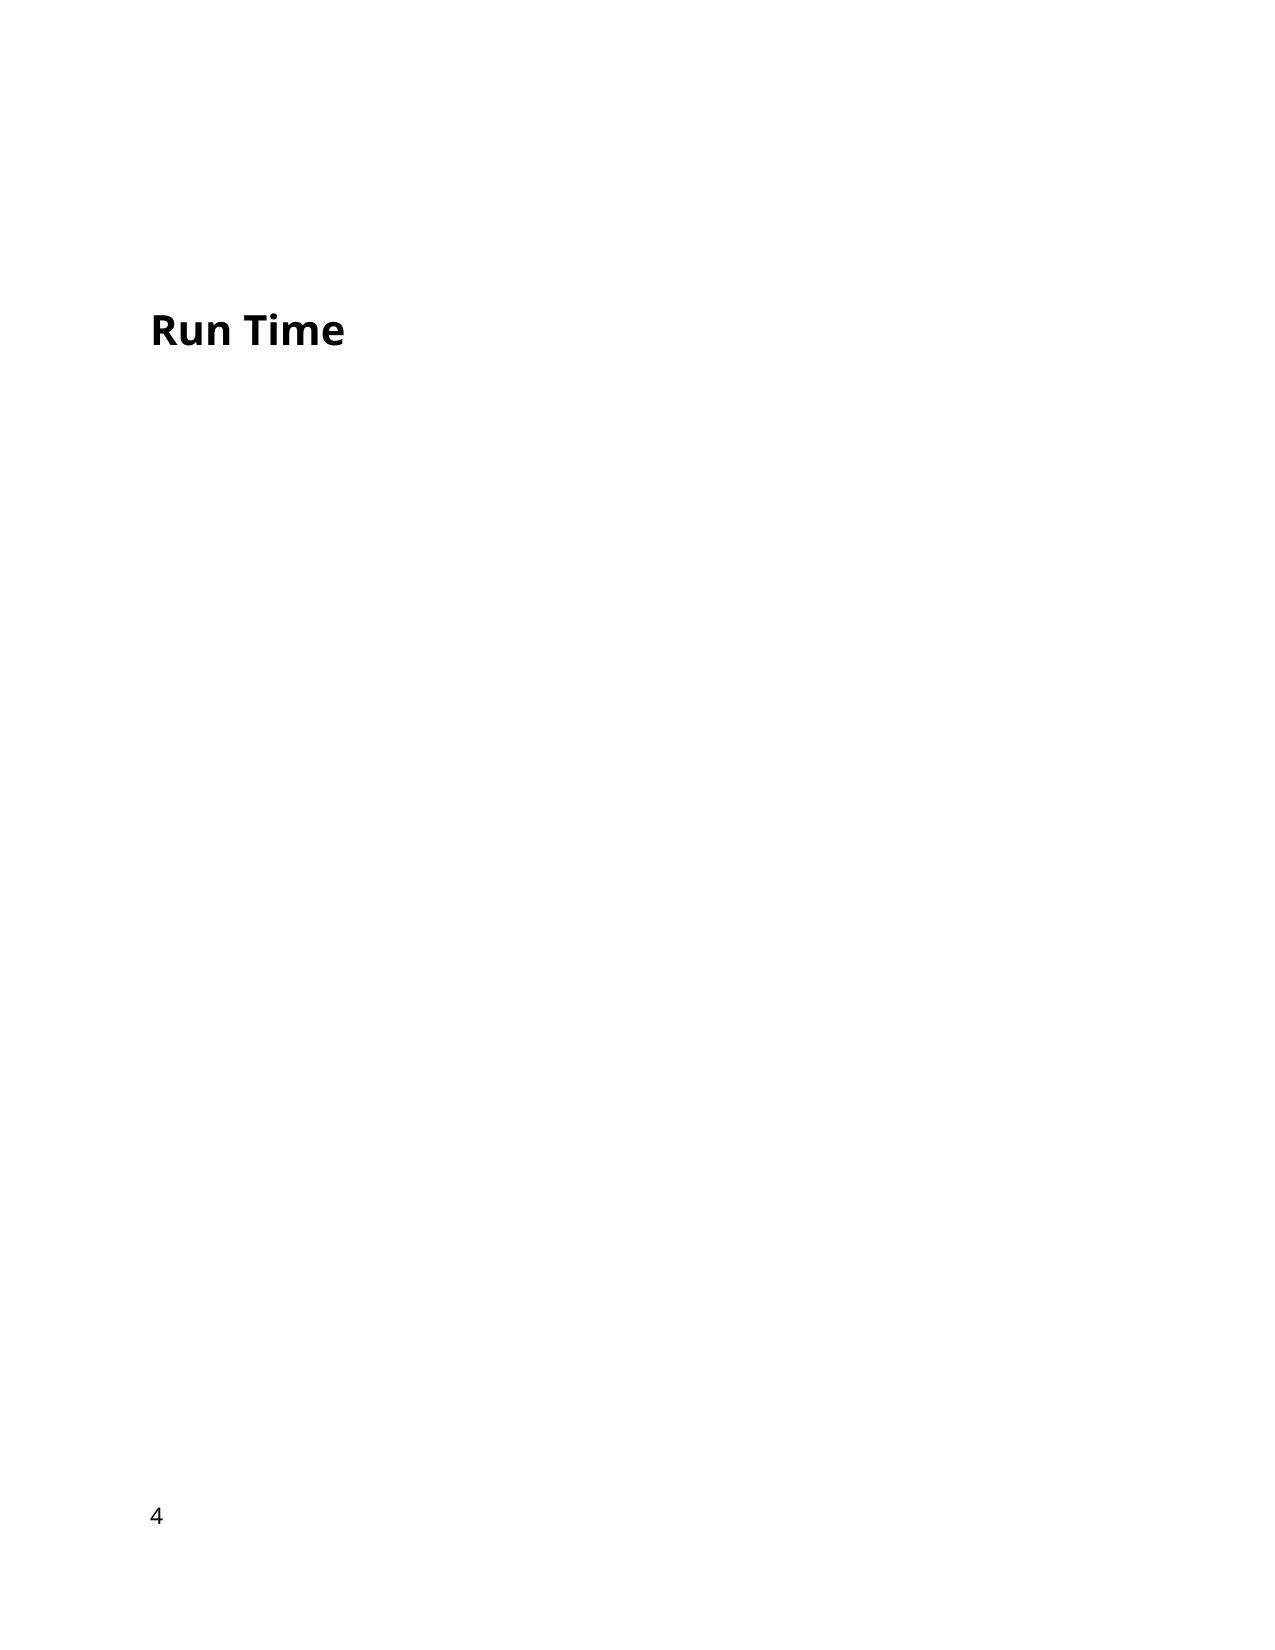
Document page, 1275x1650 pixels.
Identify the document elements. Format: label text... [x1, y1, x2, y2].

subtitle Run Time [150, 300, 1125, 357]
